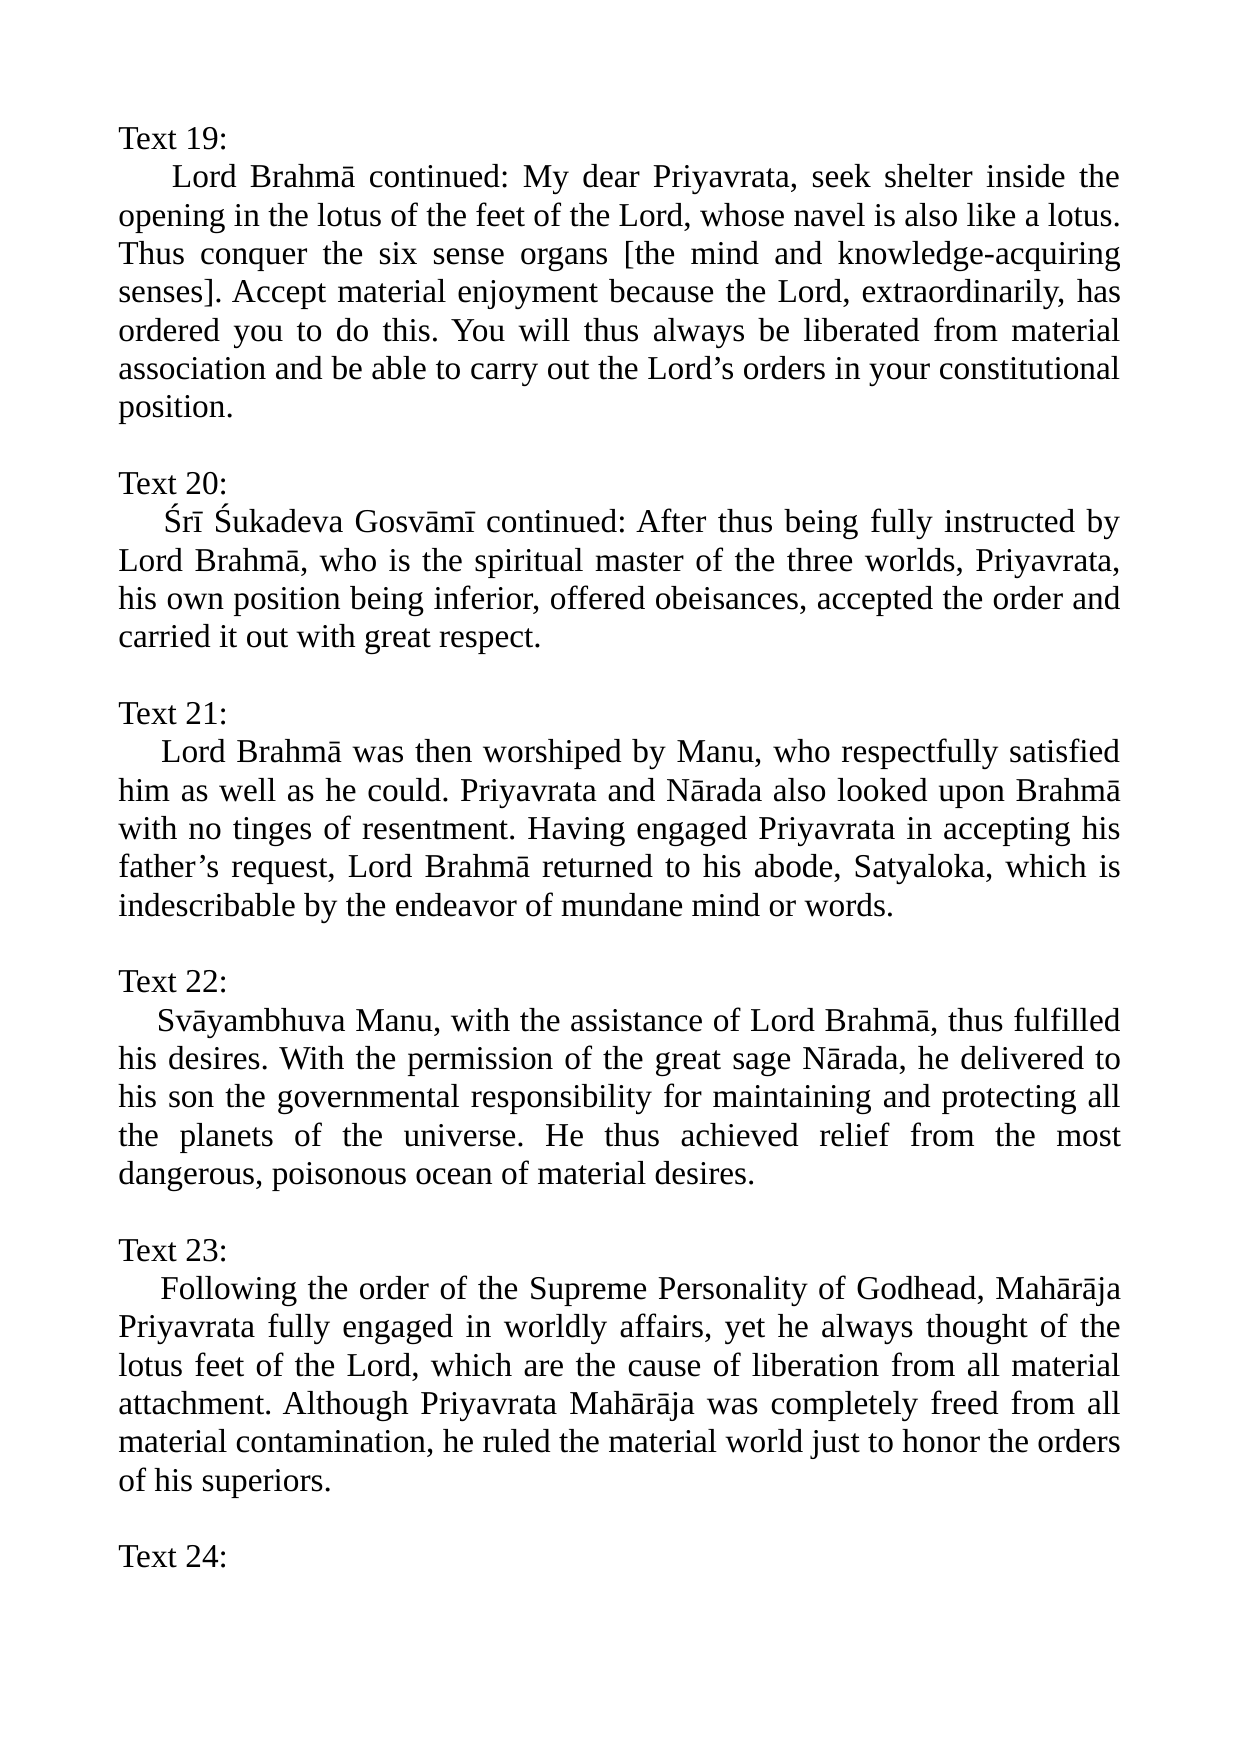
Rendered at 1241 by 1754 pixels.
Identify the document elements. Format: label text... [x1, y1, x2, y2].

text Lord Brahmā continued: My dear Priyavrata, seek shelter inside the opening in the lotus of the feet of the Lord, whose navel is also like a lotus. Thus conquer the six sense organs [the mind and knowledge-acquiring senses]. Accept material enjoyment because the Lord, extraordinarily, has ordered you to do this. You will thus always be liberated from material association and be able to carry out the Lord’s orders in your constitutional position. [118, 156, 1122, 425]
text Svāyambhuva Manu, with the assistance of Lord Brahmā, thus fulfilled his desires. With the permission of the great sage Nārada, he delivered to his son the governmental responsibility for maintaining and protecting all the planets of the universe. He thus achieved relief from the most dangerous, poisonous ocean of material desires. [118, 1000, 1122, 1191]
text Text 21: [118, 693, 1122, 731]
text Following the order of the Supreme Personality of Godhead, Mahārāja Priyavrata fully engaged in worldly affairs, yet he always thought of the lotus feet of the Lord, which are the cause of liberation from all material attachment. Although Priyavrata Mahārāja was completely freed from all material contamination, he ruled the material world just to honor the orders of his superiors. [118, 1268, 1122, 1498]
text Text 22: [118, 961, 1122, 1000]
text Text 19: [118, 118, 1122, 156]
text Text 20: [118, 463, 1122, 501]
text Lord Brahmā was then worshiped by Manu, who respectfully satisfied him as well as he could. Priyavrata and Nārada also looked upon Brahmā with no tinges of resentment. Having engaged Priyavrata in accepting his father’s request, Lord Brahmā returned to his abode, Satyaloka, which is indescribable by the endeavor of mundane mind or words. [118, 731, 1122, 923]
text Text 24: [118, 1536, 1122, 1575]
text Text 23: [118, 1230, 1122, 1268]
text Śrī Śukadeva Gosvāmī continued: After thus being fully instructed by Lord Brahmā, who is the spiritual master of the three worlds, Priyavrata, his own position being inferior, offered obeisances, accepted the order and carried it out with great respect. [118, 501, 1122, 655]
